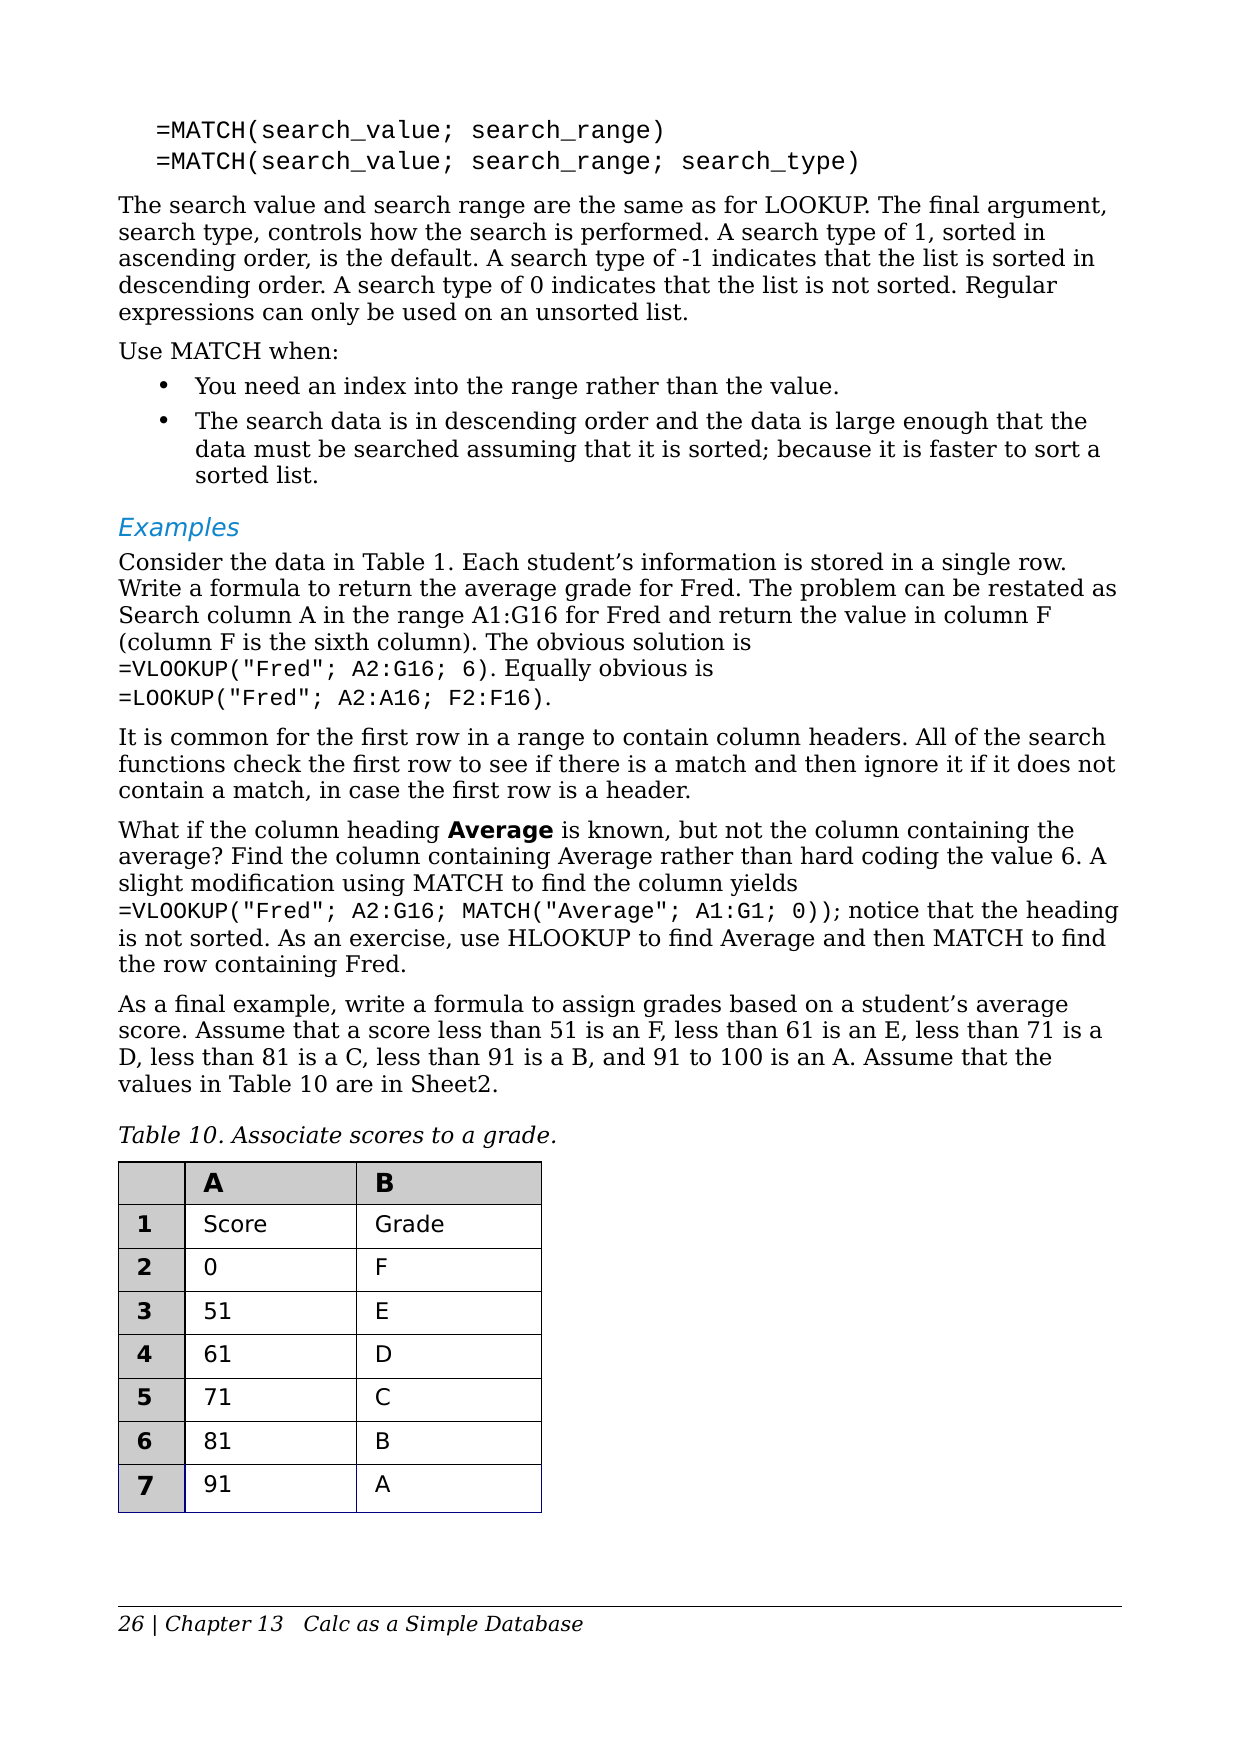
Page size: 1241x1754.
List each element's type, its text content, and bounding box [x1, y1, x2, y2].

table_cell F [357, 1249, 541, 1291]
table_cell 3 [119, 1292, 184, 1334]
table_cell E [357, 1292, 541, 1334]
table_header A [186, 1163, 356, 1204]
list Use MATCH when: [118, 338, 1122, 365]
table_cell 51 [186, 1292, 356, 1334]
table_header B [357, 1163, 541, 1204]
list You need an index into the range rather than the value. [156, 371, 1122, 400]
table_cell B [357, 1422, 541, 1464]
table_cell Grade [357, 1205, 541, 1248]
table_cell 6 [119, 1422, 184, 1464]
table_cell 4 [119, 1335, 184, 1378]
table_cell 2 [119, 1249, 184, 1291]
text What if the column heading Average is known, but not the column containing the average? Find the column containing Average rather than hard coding the value 6. A slight modification using MATCH to find the column yields =VLOOKUP("Fred"; A2:G16; MATCH("Average"; A1:G1; 0)); notice that the heading is not sorted. As an exercise, use HLOOKUP to find Average and then MATCH to find the row containing Fred. [118, 817, 1122, 978]
table_cell 0 [186, 1249, 356, 1291]
text The search value and search range are the same as for LOOKUP. The final argument, search type, controls how the search is performed. A search type of 1, sorted in ascending order, is the default. A search type of -1 indicates that the list is sorted in descending order. A search type of 0 indicates that the list is not sorted. Regular expressions can only be used on an unsorted list. [118, 192, 1122, 326]
table_cell 71 [186, 1379, 356, 1421]
list The search data is in descending order and the data is large enough that the data must be searched assuming that it is sorted; because it is faster to sort a sorted list. [156, 407, 1122, 489]
table_cell Score [186, 1205, 356, 1248]
subtitle Examples [118, 513, 1122, 542]
table_cell 7 [119, 1465, 184, 1512]
text It is common for the first row in a range to contain column headers. All of the search functions check the first row to see if there is a match and then ignore it if it does not contain a match, in case the first row is a header. [118, 724, 1122, 804]
table_cell 1 [119, 1205, 184, 1248]
list =MATCH(search_value; search_range; search_type) [156, 149, 1092, 177]
text =MATCH(search_value; search_range) [156, 118, 1092, 146]
table_cell A [357, 1465, 541, 1512]
table_cell C [357, 1379, 541, 1421]
table_cell 91 [186, 1465, 356, 1512]
table_cell D [357, 1335, 541, 1378]
table_header [119, 1163, 184, 1204]
table_cell 61 [186, 1335, 356, 1378]
text Consider the data in Table 1. Each student’s information is stored in a single row. Write a formula to return the average grade for Fred. The problem can be restated as Search column A in the range A1:G16 for Fred and return the value in column F (column F is the sixth column). The obvious solution is =VLOOKUP("Fred"; A2:G16; 6). Equally obvious is =LOOKUP("Fred"; A2:A16; F2:F16). [118, 549, 1122, 712]
table_cell 5 [119, 1379, 184, 1421]
table_cell 81 [186, 1422, 356, 1464]
text As a final example, write a formula to assign grades based on a student’s average score. Assume that a score less than 51 is an F, less than 61 is an E, less than 71 is a D, less than 81 is a C, less than 91 is a B, and 91 to 100 is an A. Assume that the values in Table 10 are in Sheet2. [118, 991, 1122, 1097]
text Table 10. Associate scores to a grade. [118, 1122, 1122, 1149]
